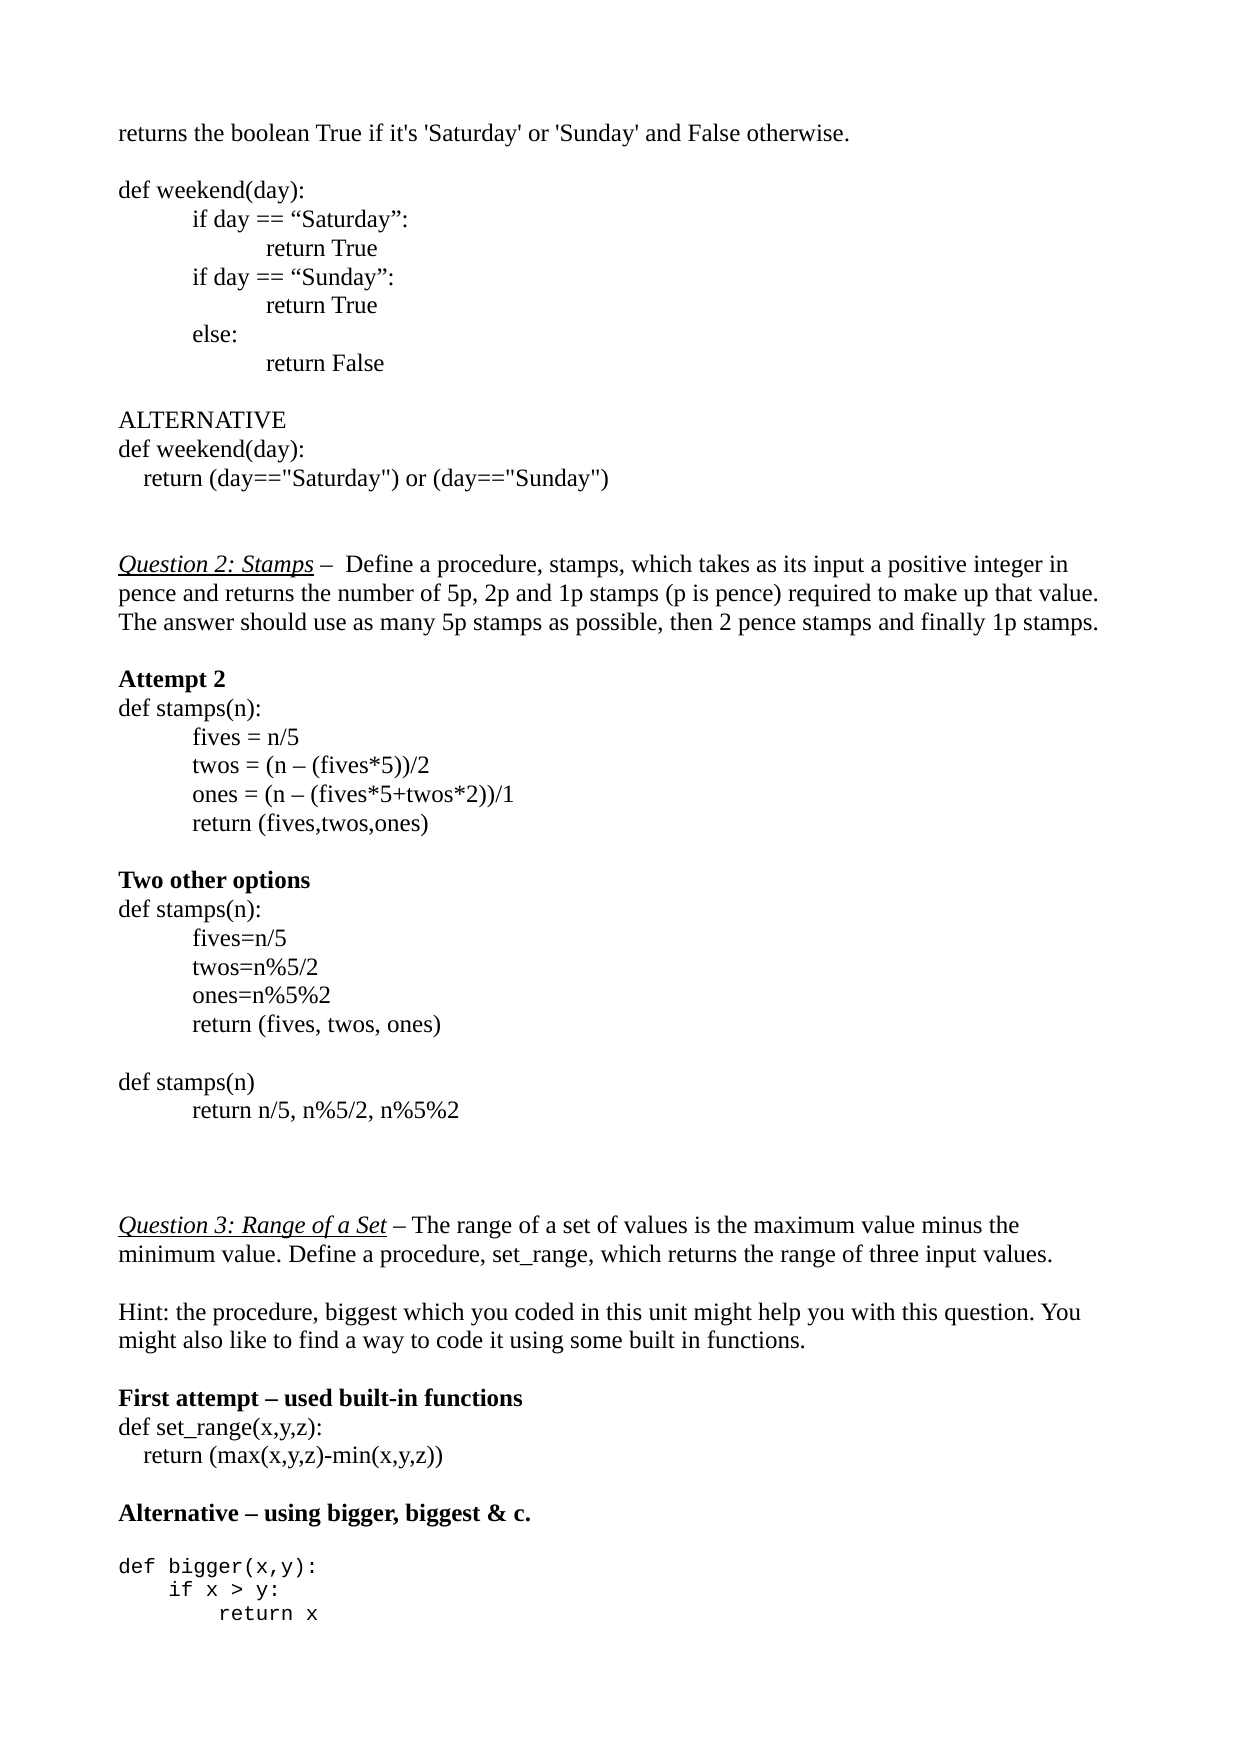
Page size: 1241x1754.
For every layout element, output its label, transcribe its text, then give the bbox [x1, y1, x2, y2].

text return (day=="Saturday") or (day=="Sunday") [118, 463, 1122, 492]
text twos = (n – (fives*5))/2 [118, 751, 1122, 779]
text if x > y: [118, 1579, 1122, 1603]
text ALTERNATIVE [118, 406, 1122, 434]
text return (fives,twos,ones) [118, 808, 1122, 837]
text First attempt – used built-in functions [118, 1383, 1122, 1412]
text ones = (n – (fives*5+twos*2))/1 [118, 779, 1122, 808]
text twos=n%5/2 [118, 952, 1122, 981]
text fives = n/5 [118, 722, 1122, 751]
text def set_range(x,y,z): [118, 1412, 1122, 1441]
text if day == “Sunday”: [118, 262, 1122, 291]
text returns the boolean True if it's 'Saturday' or 'Sunday' and False otherwise. [118, 118, 1122, 147]
text def stamps(n): [118, 894, 1122, 923]
text return (max(x,y,z)-min(x,y,z)) [118, 1441, 1122, 1469]
text return (fives, twos, ones) [118, 1009, 1122, 1038]
text if day == “Saturday”: [118, 204, 1122, 233]
text Question 2: Stamps – Define a procedure, stamps, which takes as its input a positive integer in [118, 549, 1122, 578]
text def bigger(x,y): [118, 1556, 1122, 1579]
text def weekend(day): [118, 434, 1122, 463]
text return x [118, 1603, 1122, 1627]
text def stamps(n): [118, 693, 1122, 722]
text Two other options [118, 866, 1122, 894]
text def weekend(day): [118, 176, 1122, 204]
text ones=n%5%2 [118, 981, 1122, 1009]
text Alternative – using bigger, biggest & c. [118, 1498, 1122, 1527]
text Question 3: Range of a Set – The range of a set of values is the maximum value minus the minimum value. Define a procedure, set_range, which returns the range of three input values. [118, 1211, 1122, 1268]
text fives=n/5 [118, 923, 1122, 952]
text def stamps(n) [118, 1067, 1122, 1096]
text return True [118, 291, 1122, 319]
text Hint: the procedure, biggest which you coded in this unit might help you with this question. You might also like to find a way to code it using some built in functions. [118, 1297, 1122, 1354]
text Attempt 2 [118, 664, 1122, 693]
text pence and returns the number of 5p, 2p and 1p stamps (p is pence) required to make up that value. The answer should use as many 5p stamps as possible, then 2 pence stamps and finally 1p stamps. [118, 578, 1122, 636]
text return n/5, n%5/2, n%5%2 [118, 1096, 1122, 1124]
text else: [118, 319, 1122, 348]
text return False [118, 348, 1122, 377]
text return True [118, 233, 1122, 262]
